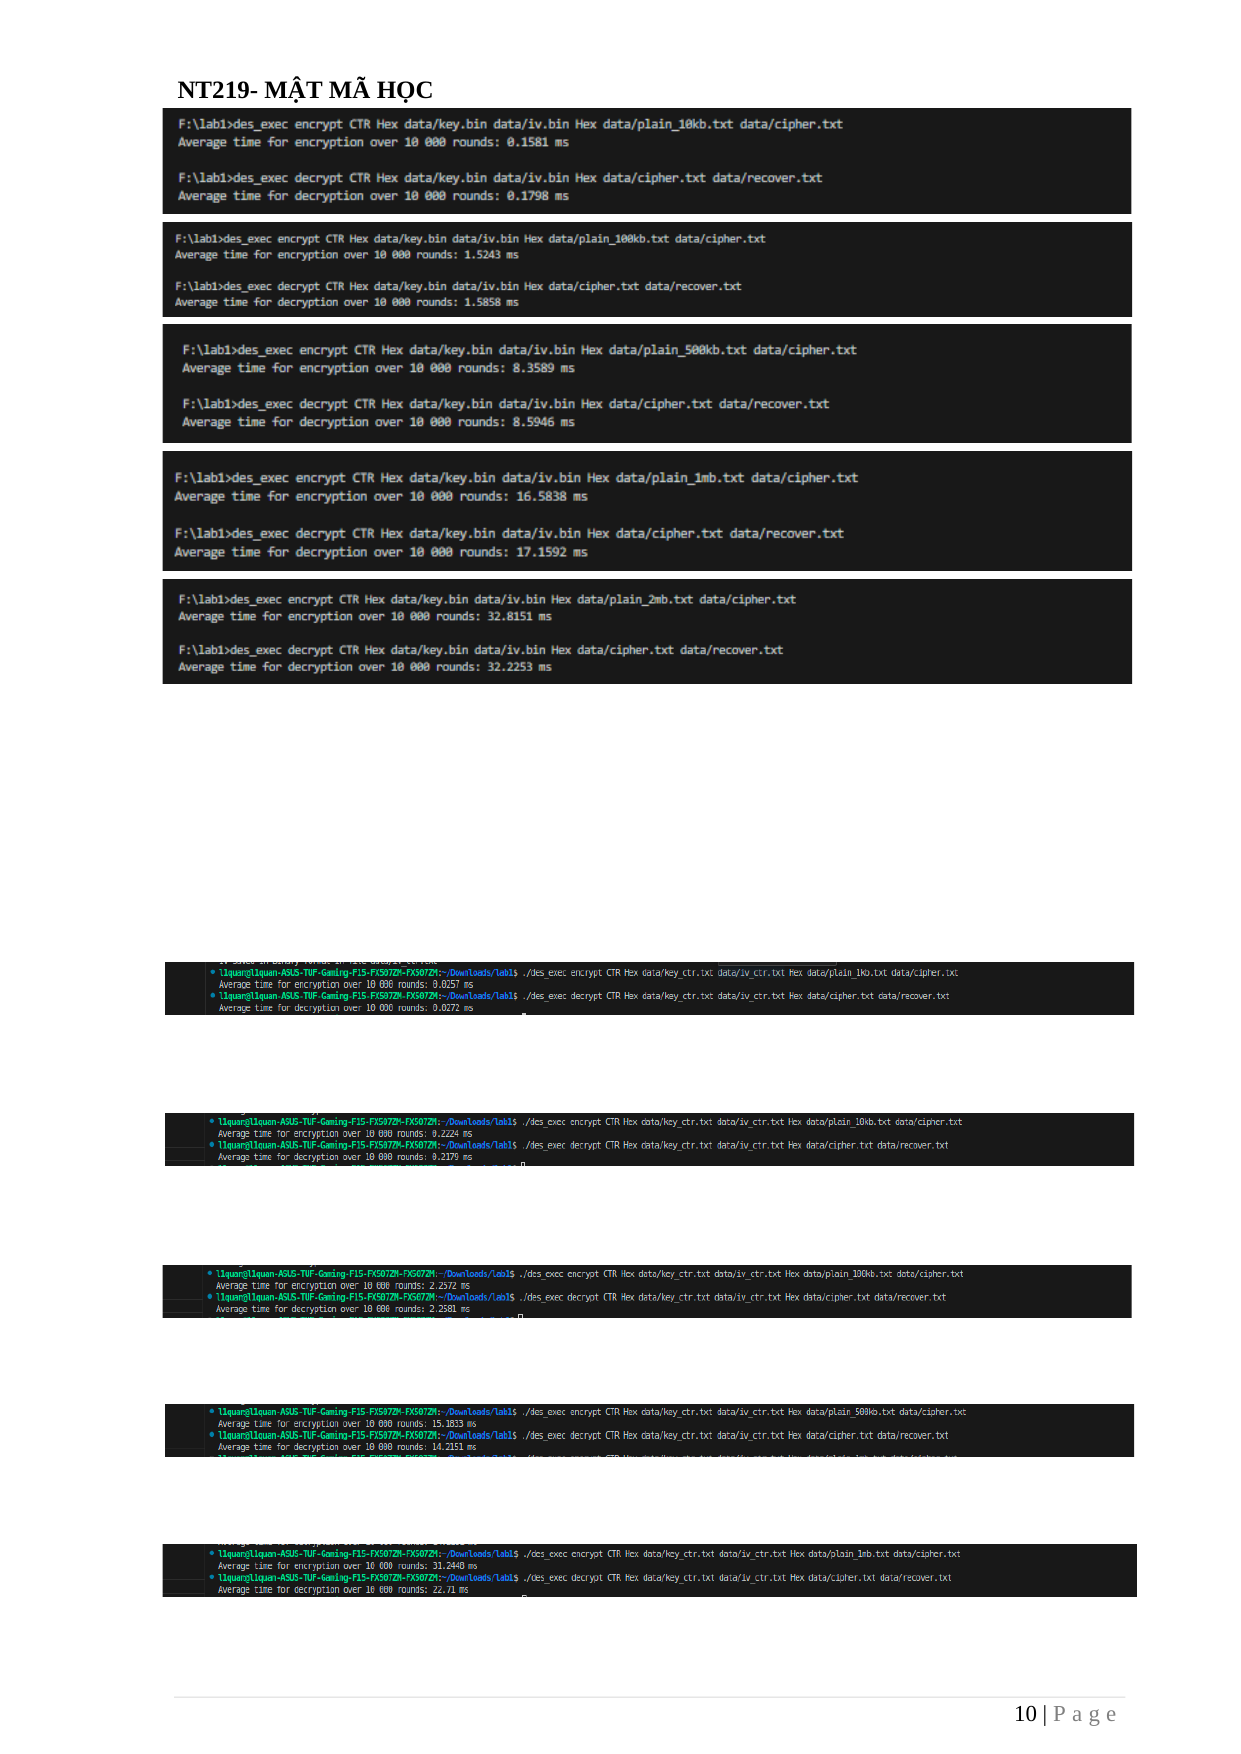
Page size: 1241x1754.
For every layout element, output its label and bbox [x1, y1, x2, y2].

picture [162, 324, 1132, 443]
picture [165, 962, 1135, 1015]
picture [162, 222, 1133, 317]
picture [162, 1265, 1132, 1318]
picture [162, 579, 1133, 684]
picture [165, 1404, 1135, 1457]
picture [162, 108, 1132, 214]
picture [162, 451, 1133, 571]
picture [165, 1113, 1135, 1166]
picture [162, 1544, 1137, 1597]
